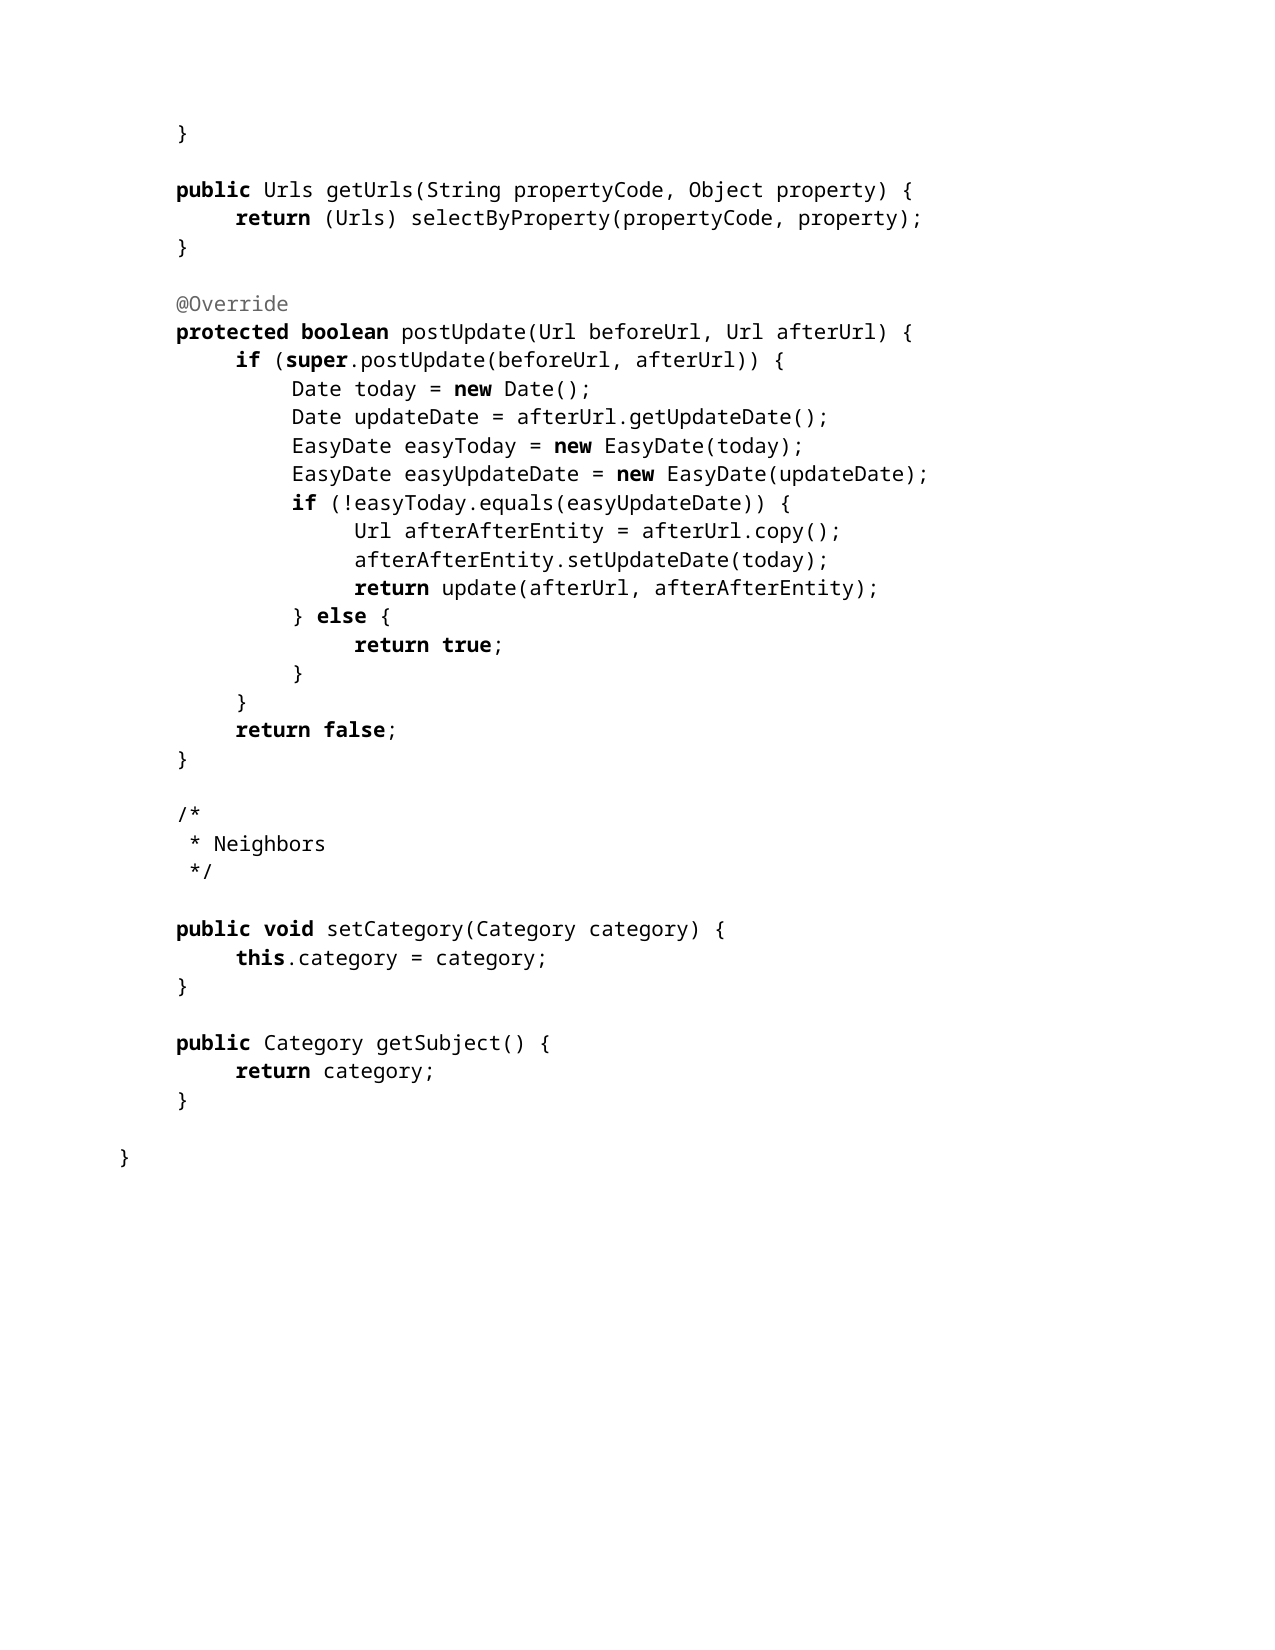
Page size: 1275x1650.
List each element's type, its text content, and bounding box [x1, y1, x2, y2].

text EasyDate easyToday = new EasyDate(today); [118, 431, 1157, 459]
text /* [118, 801, 1157, 829]
text */ [118, 857, 1157, 886]
text } [118, 232, 1157, 260]
text if (!easyToday.equals(easyUpdateDate)) { [118, 488, 1157, 516]
text return true; [118, 630, 1157, 658]
text EasyDate easyUpdateDate = new EasyDate(updateDate); [118, 459, 1157, 488]
text } [118, 971, 1157, 1000]
text * Neighbors [118, 829, 1157, 857]
text } [118, 687, 1157, 715]
text public Category getSubject() { [118, 1028, 1157, 1057]
text this.category = category; [118, 943, 1157, 971]
text return (Urls) selectByProperty(propertyCode, property); [118, 203, 1157, 232]
text public void setCategory(Category category) { [118, 914, 1157, 943]
text Date updateDate = afterUrl.getUpdateDate(); [118, 402, 1157, 431]
text afterAfterEntity.setUpdateDate(today); [118, 545, 1157, 573]
text return false; [118, 715, 1157, 744]
text } [118, 1085, 1157, 1113]
text } [118, 744, 1157, 772]
text protected boolean postUpdate(Url beforeUrl, Url afterUrl) { [118, 317, 1157, 346]
text @Override [118, 289, 1157, 317]
text return category; [118, 1057, 1157, 1085]
text } [118, 658, 1157, 687]
text Date today = new Date(); [118, 374, 1157, 402]
text } [118, 1142, 1157, 1170]
text } else { [118, 602, 1157, 630]
text Url afterAfterEntity = afterUrl.copy(); [118, 516, 1157, 545]
text if (super.postUpdate(beforeUrl, afterUrl)) { [118, 346, 1157, 374]
text } [118, 118, 1157, 147]
text public Urls getUrls(String propertyCode, Object property) { [118, 175, 1157, 203]
text return update(afterUrl, afterAfterEntity); [118, 573, 1157, 602]
